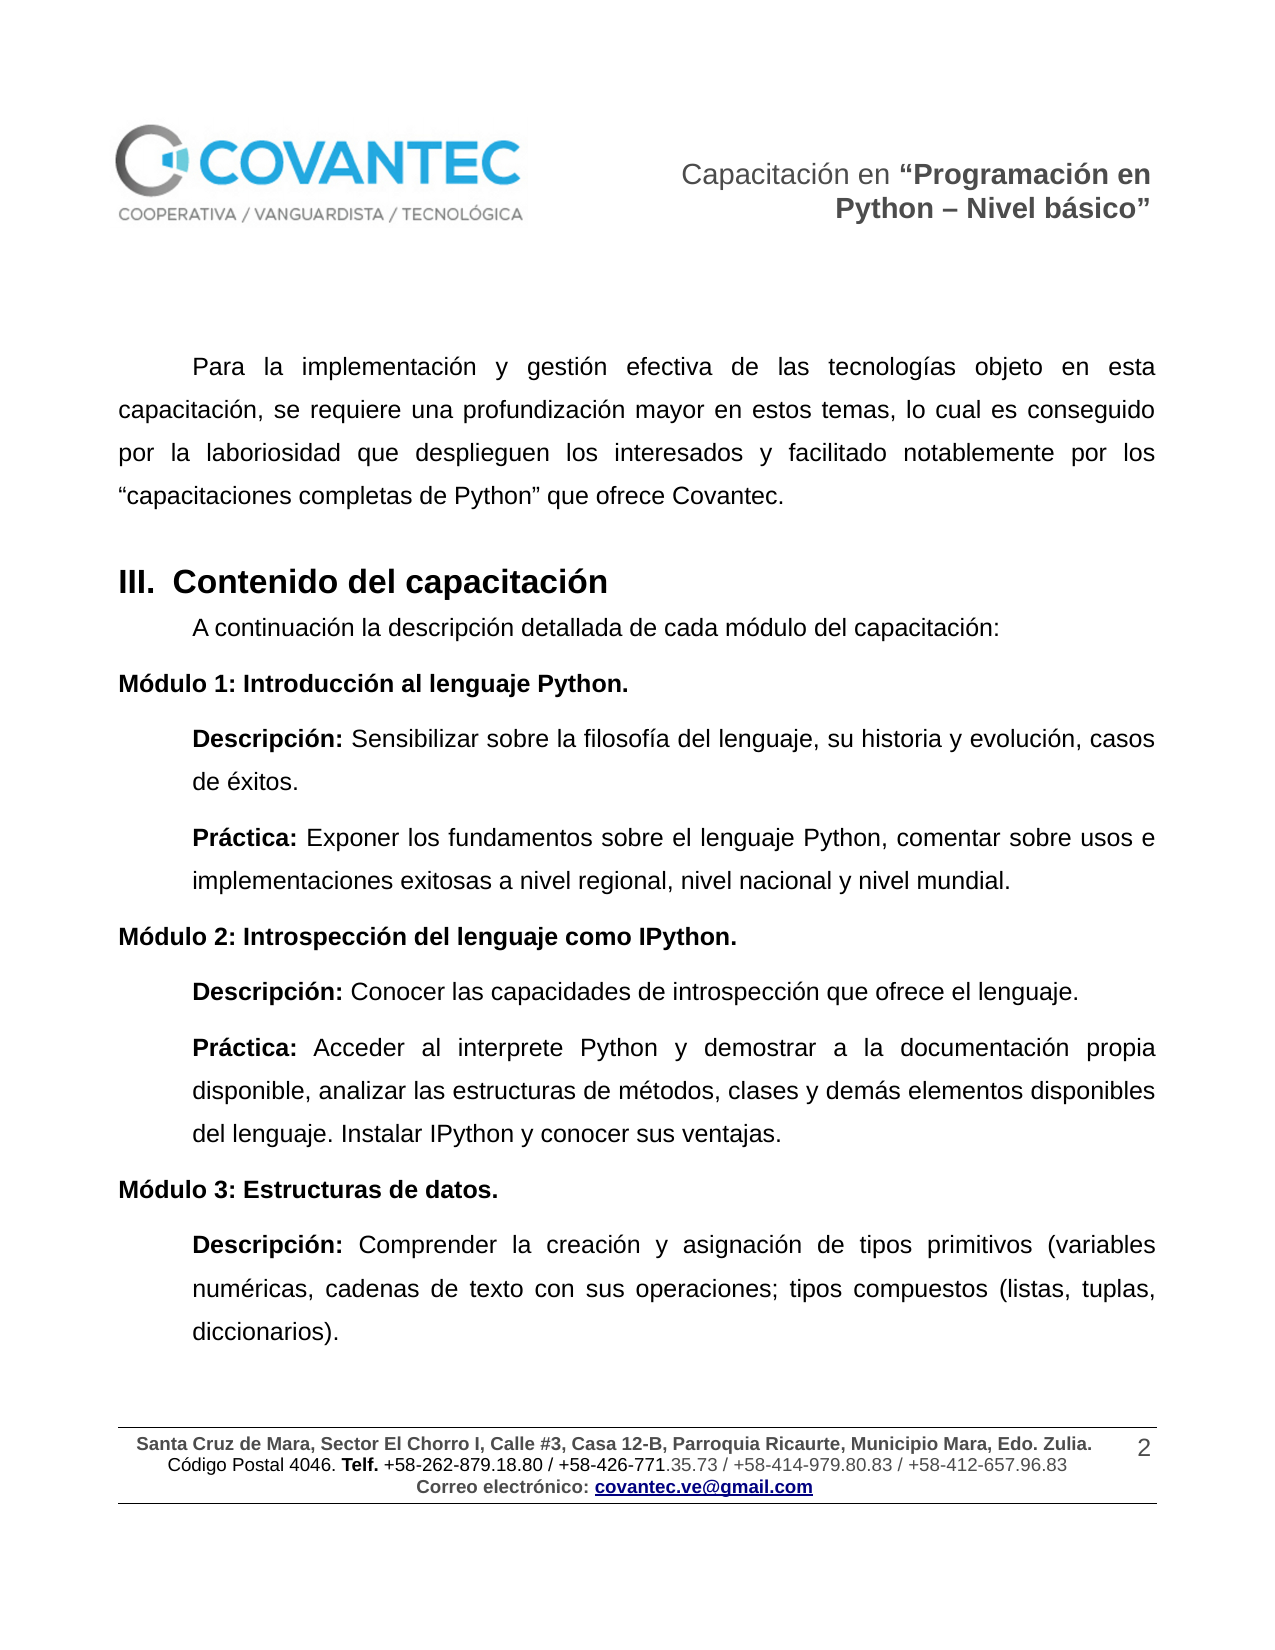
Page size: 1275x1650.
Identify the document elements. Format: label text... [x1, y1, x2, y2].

text Descripción: Comprender la creación y asignación de tipos primitivos (variables numéricas, cadenas de texto con sus operaciones; tipos compuestos (listas, tuplas, diccionarios). [192, 1230, 1157, 1345]
text Módulo 1: Introducción al lenguaje Python. [118, 668, 1157, 697]
text Descripción: Conocer las capacidades de introspección que ofrece el lenguaje. [192, 977, 1157, 1006]
text Práctica: Acceder al interprete Python y demostrar a la documentación propia disponible, analizar las estructuras de métodos, clases y demás elementos disponibles del lenguaje. Instalar IPython y conocer sus ventajas. [192, 1033, 1157, 1148]
picture [109, 117, 528, 228]
text Descripción: Sensibilizar sobre la filosofía del lenguaje, su historia y evolución, casos de éxitos. [192, 724, 1157, 796]
text Módulo 3: Estructuras de datos. [118, 1175, 1157, 1203]
text Módulo 2: Introspección del lenguaje como IPython. [118, 922, 1157, 950]
subtitle Contenido del capacitación [118, 562, 1157, 600]
text Práctica: Exponer los fundamentos sobre el lenguaje Python, comentar sobre usos e implementaciones exitosas a nivel regional, nivel nacional y nivel mundial. [192, 823, 1157, 895]
text Para la implementación y gestión efectiva de las tecnologías objeto en esta capacitación, se requiere una profundización mayor en estos temas, lo cual es conseguido por la laboriosidad que desplieguen los interesados y facilitado notablemente por los “capacitaciones completas de Python” que ofrece Covantec. [118, 352, 1157, 510]
text A continuación la descripción detallada de cada módulo del capacitación: [118, 613, 1157, 642]
